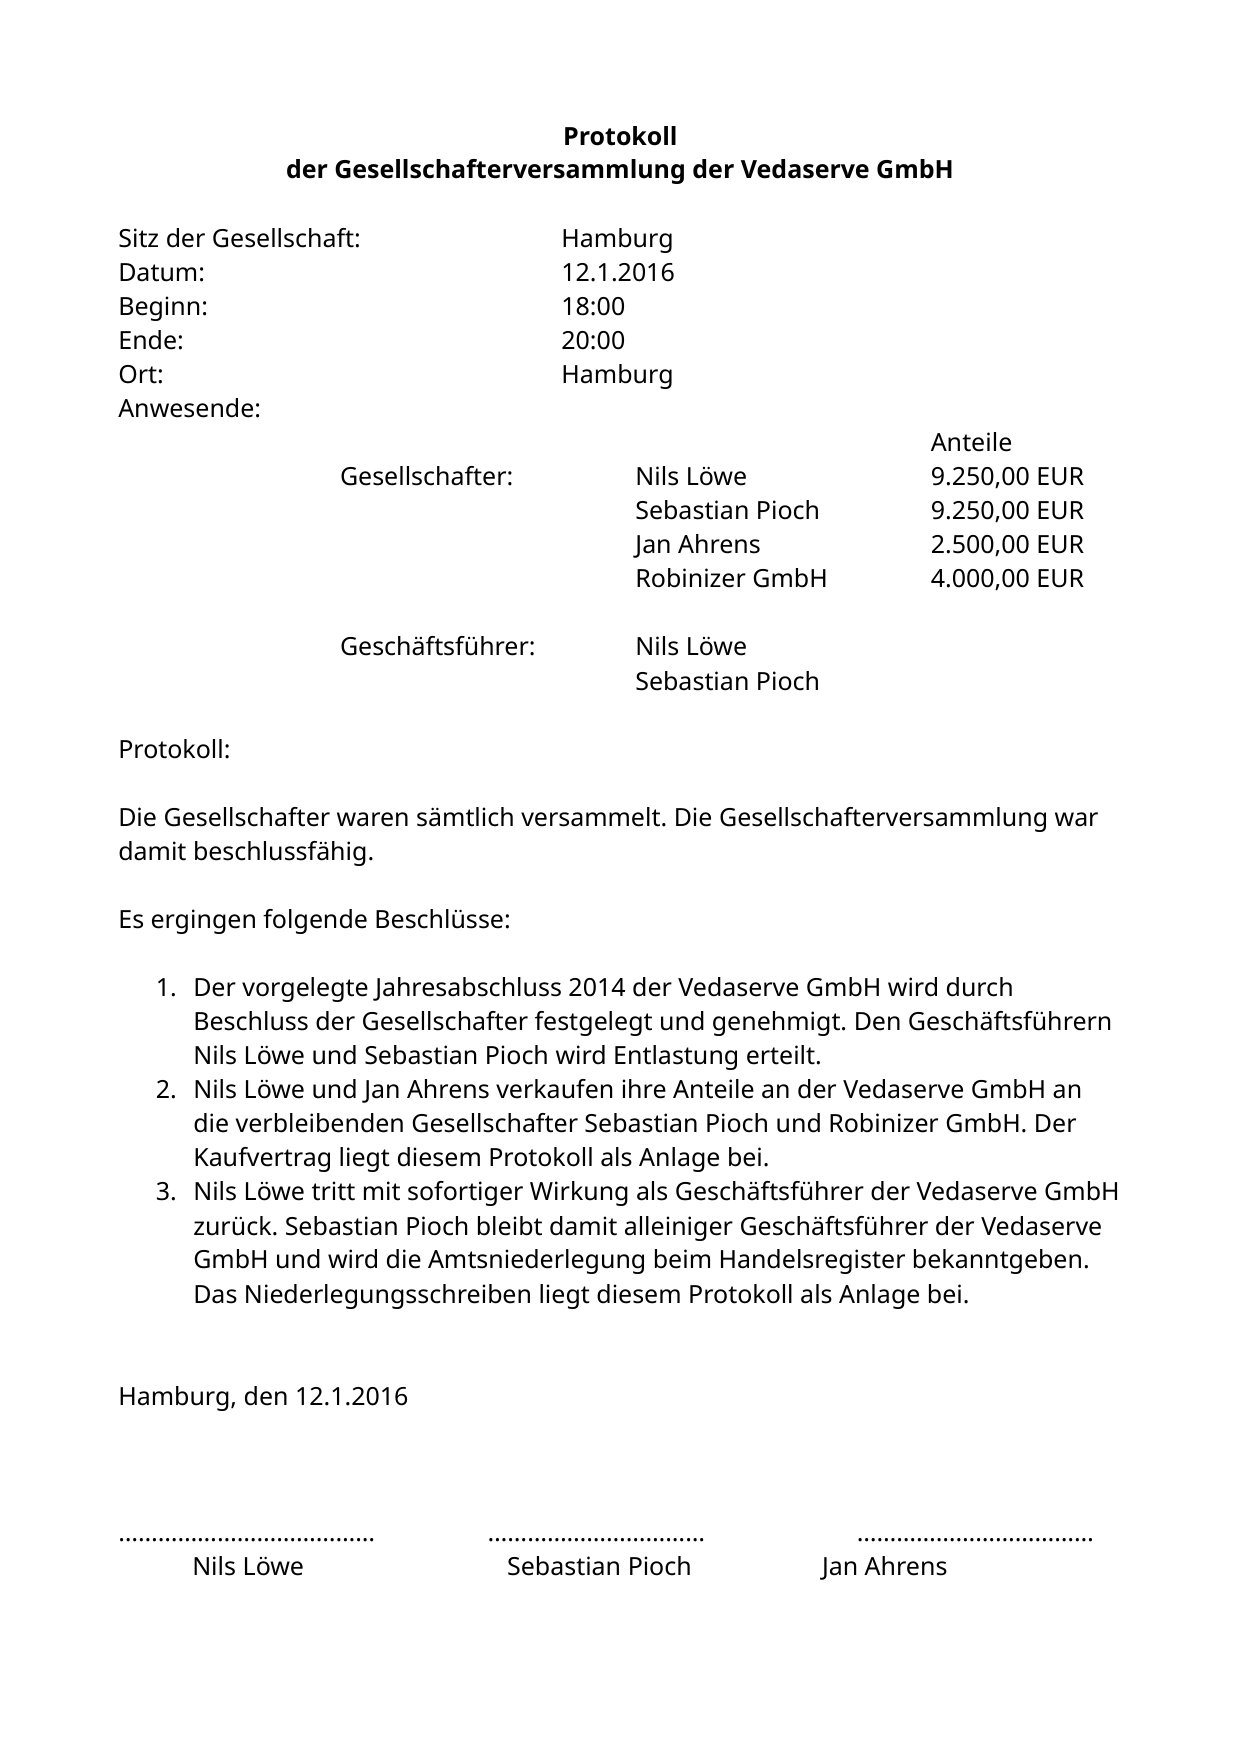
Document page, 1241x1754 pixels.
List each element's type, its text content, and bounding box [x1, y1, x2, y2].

text Datum: 12.1.2016 [118, 254, 1122, 288]
text Jan Ahrens 2.500,00 EUR [118, 527, 1122, 561]
text Protokoll: [118, 731, 1122, 765]
text Hamburg, den 12.1.2016 [118, 1378, 1122, 1412]
text Die Gesellschafter waren sämtlich versammelt. Die Gesellschafterversammlung war damit beschlussfähig. [118, 799, 1122, 867]
text Ende: 20:00 [118, 322, 1122, 357]
text Sitz der Gesellschaft: Hamburg [118, 220, 1122, 254]
text Nils Löwe Sebastian Pioch Jan Ahrens [118, 1549, 1122, 1583]
text Ort: Hamburg [118, 357, 1122, 391]
text Beginn: 18:00 [118, 288, 1122, 322]
text Gesellschafter: Nils Löwe 9.250,00 EUR [118, 459, 1122, 493]
text ………………………………… …………………………… ……………………………… [118, 1515, 1122, 1549]
list Nils Löwe tritt mit sofortiger Wirkung als Geschäftsführer der Vedaserve GmbH zurück. Sebastian Pioch bleibt damit alleiniger Geschäftsführer der Vedaserve GmbH und wird die Amtsniederlegung beim Handelsregister bekanntgeben. Das Niederlegungsschreiben liegt diesem Protokoll als Anlage bei. [156, 1174, 1122, 1310]
text Geschäftsführer: Nils Löwe [118, 629, 1122, 663]
text Sebastian Pioch [118, 663, 1122, 697]
text Protokoll [118, 118, 1122, 152]
text Anwesende: [118, 391, 1122, 425]
text Sebastian Pioch 9.250,00 EUR [118, 493, 1122, 527]
text Robinizer GmbH 4.000,00 EUR [118, 561, 1122, 595]
text Anteile [118, 425, 1122, 459]
list Nils Löwe und Jan Ahrens verkaufen ihre Anteile an der Vedaserve GmbH an die verbleibenden Gesellschafter Sebastian Pioch und Robinizer GmbH. Der Kaufvertrag liegt diesem Protokoll als Anlage bei. [156, 1072, 1122, 1174]
text der Gesellschafterversammlung der Vedaserve GmbH [118, 152, 1122, 186]
text Es ergingen folgende Beschlüsse: [118, 902, 1122, 936]
list Der vorgelegte Jahresabschluss 2014 der Vedaserve GmbH wird durch Beschluss der Gesellschafter festgelegt und genehmigt. Den Geschäftsführern Nils Löwe und Sebastian Pioch wird Entlastung erteilt. [156, 970, 1122, 1072]
